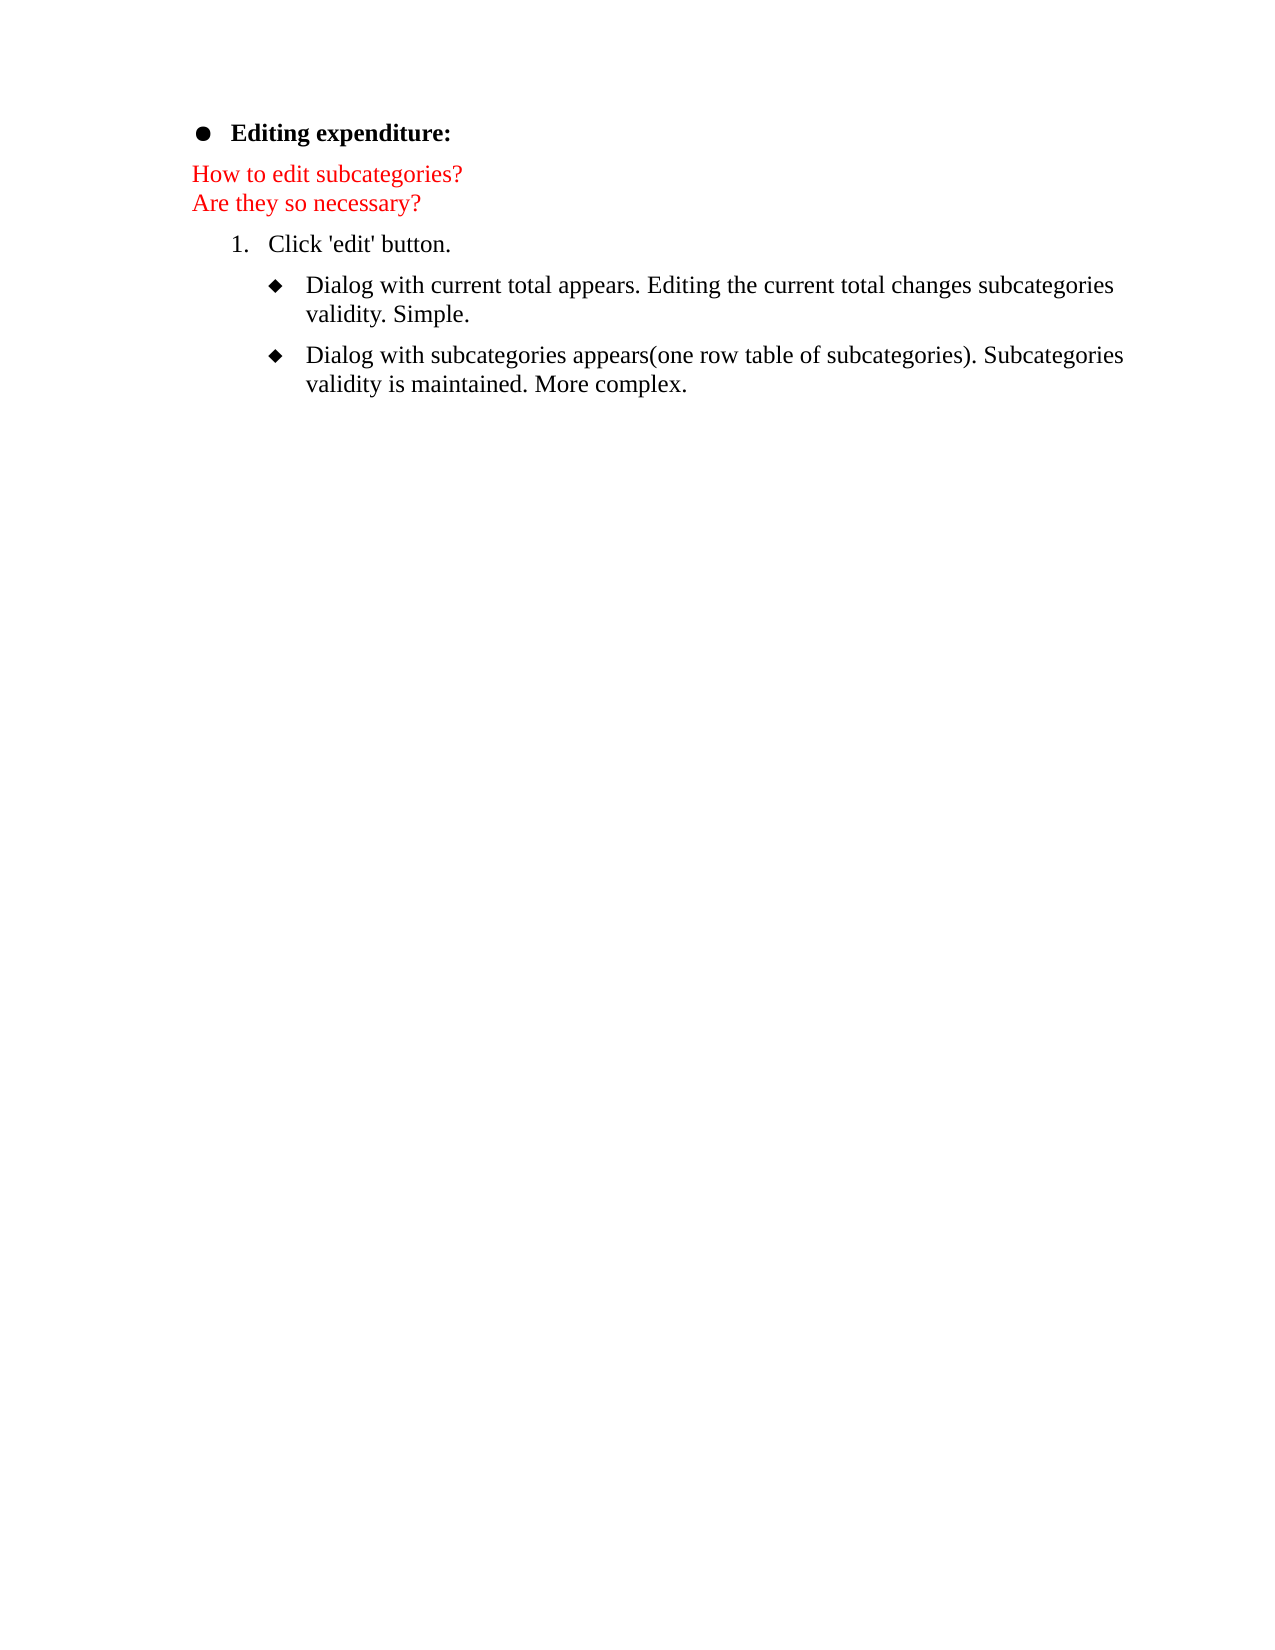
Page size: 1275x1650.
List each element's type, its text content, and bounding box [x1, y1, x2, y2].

list Click 'edit' button. [231, 229, 1157, 258]
list Editing expenditure: [193, 118, 1157, 147]
list Dialog with current total appears. Editing the current total changes subcategories validity. Simple. [268, 271, 1157, 328]
text How to edit subcategories? Are they so necessary? [118, 159, 1157, 217]
list Dialog with subcategories appears(one row table of subcategories). Subcategories validity is maintained. More complex. [268, 341, 1157, 398]
